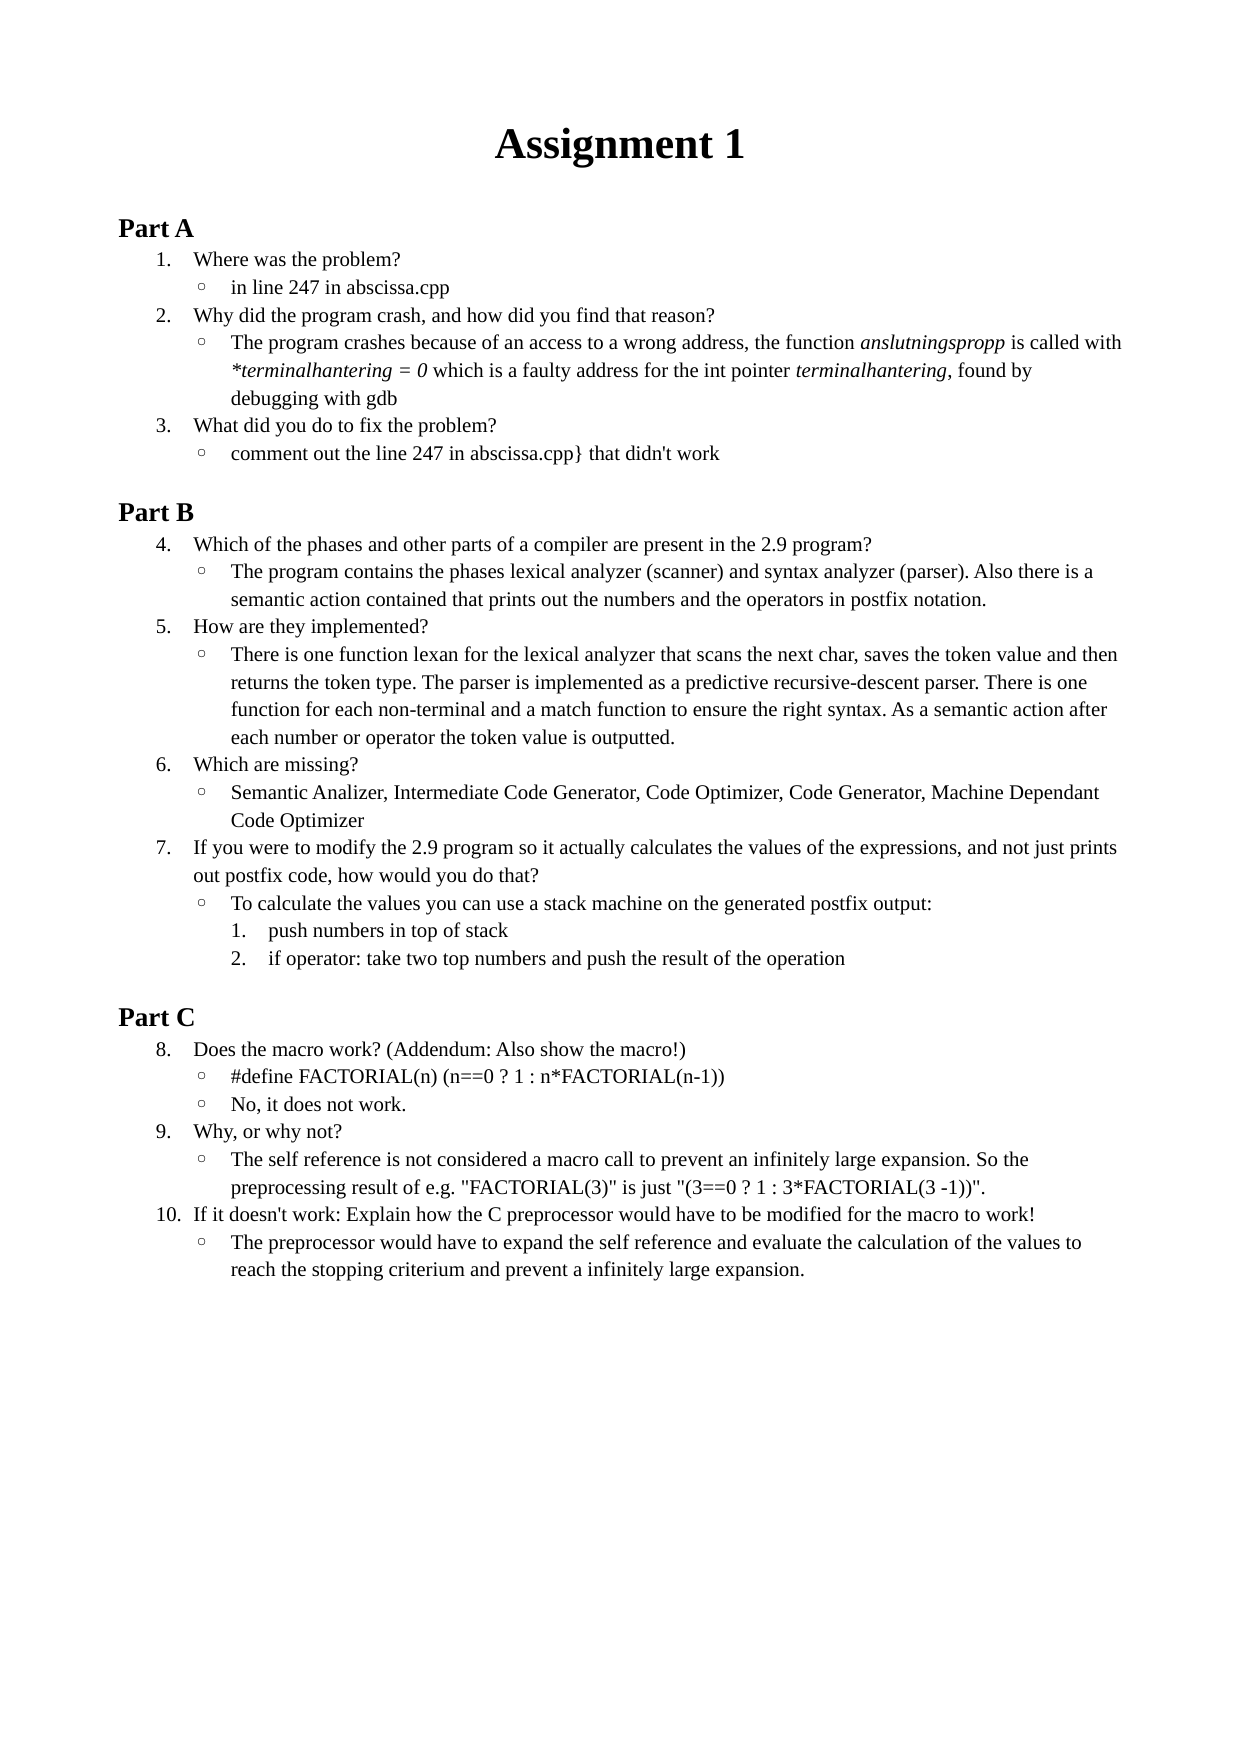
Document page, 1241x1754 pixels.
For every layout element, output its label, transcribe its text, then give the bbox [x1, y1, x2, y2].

list The program contains the phases lexical analyzer (scanner) and syntax analyzer (parser). Also there is a semantic action contained that prints out the numbers and the operators in postfix notation. [193, 559, 1122, 611]
list The self reference is not considered a macro call to prevent an infinitely large expansion. So the preprocessing result of e.g. "FACTORIAL(3)" is just "(3==0 ? 1 : 3*FACTORIAL(3 -1))". [193, 1147, 1122, 1199]
list The program crashes because of an access to a wrong address, the function anslutningspropp is called with *terminalhantering = 0 which is a faulty address for the int pointer terminalhantering, found by debugging with gdb [193, 330, 1122, 409]
text Part C [118, 1001, 1122, 1032]
list Which are missing? [156, 752, 1122, 776]
list To calculate the values you can use a stack machine on the generated postfix output: [193, 890, 1122, 914]
list Why, or why not? [156, 1119, 1122, 1143]
list Which of the phases and other parts of a compiler are present in the 2.9 program? [156, 532, 1122, 556]
list comment out the line 247 in abscissa.cpp} that didn't work [193, 441, 1122, 465]
text Part B [118, 496, 1122, 527]
list Why did the program crash, and how did you find that reason? [156, 303, 1122, 327]
list Where was the problem? [156, 247, 1122, 271]
list Semantic Analizer, Intermediate Code Generator, Code Optimizer, Code Generator, Machine Dependant Code Optimizer [193, 780, 1122, 832]
list Does the macro work? (Addendum: Also show the macro!) [156, 1037, 1122, 1061]
list push numbers in top of stack [231, 918, 1122, 942]
list in line 247 in abscissa.cpp [193, 275, 1122, 299]
list #define FACTORIAL(n) (n==0 ? 1 : n*FACTORIAL(n-1)) [193, 1064, 1122, 1088]
list How are they implemented? [156, 614, 1122, 638]
text Assignment 1 [118, 118, 1122, 168]
list There is one function lexan for the lexical analyzer that scans the next char, saves the token value and then returns the token type. The parser is implemented as a predictive recursive-descent parser. There is one function for each non-terminal and a match function to ensure the right syntax. As a semantic action after each number or operator the token value is outputted. [193, 642, 1122, 749]
list The preprocessor would have to expand the self reference and evaluate the calculation of the values to reach the stopping criterium and prevent a infinitely large expansion. [193, 1230, 1122, 1281]
list If you were to modify the 2.9 program so it actually calculates the values of the expressions, and not just prints out postfix code, how would you do that? [156, 835, 1122, 887]
list if operator: take two top numbers and push the result of the operation [231, 946, 1122, 970]
list If it doesn't work: Explain how the C preprocessor would have to be modified for the macro to work! [156, 1202, 1122, 1226]
text Part A [118, 212, 1122, 243]
list No, it does not work. [193, 1092, 1122, 1116]
list What did you do to fix the problem? [156, 413, 1122, 437]
